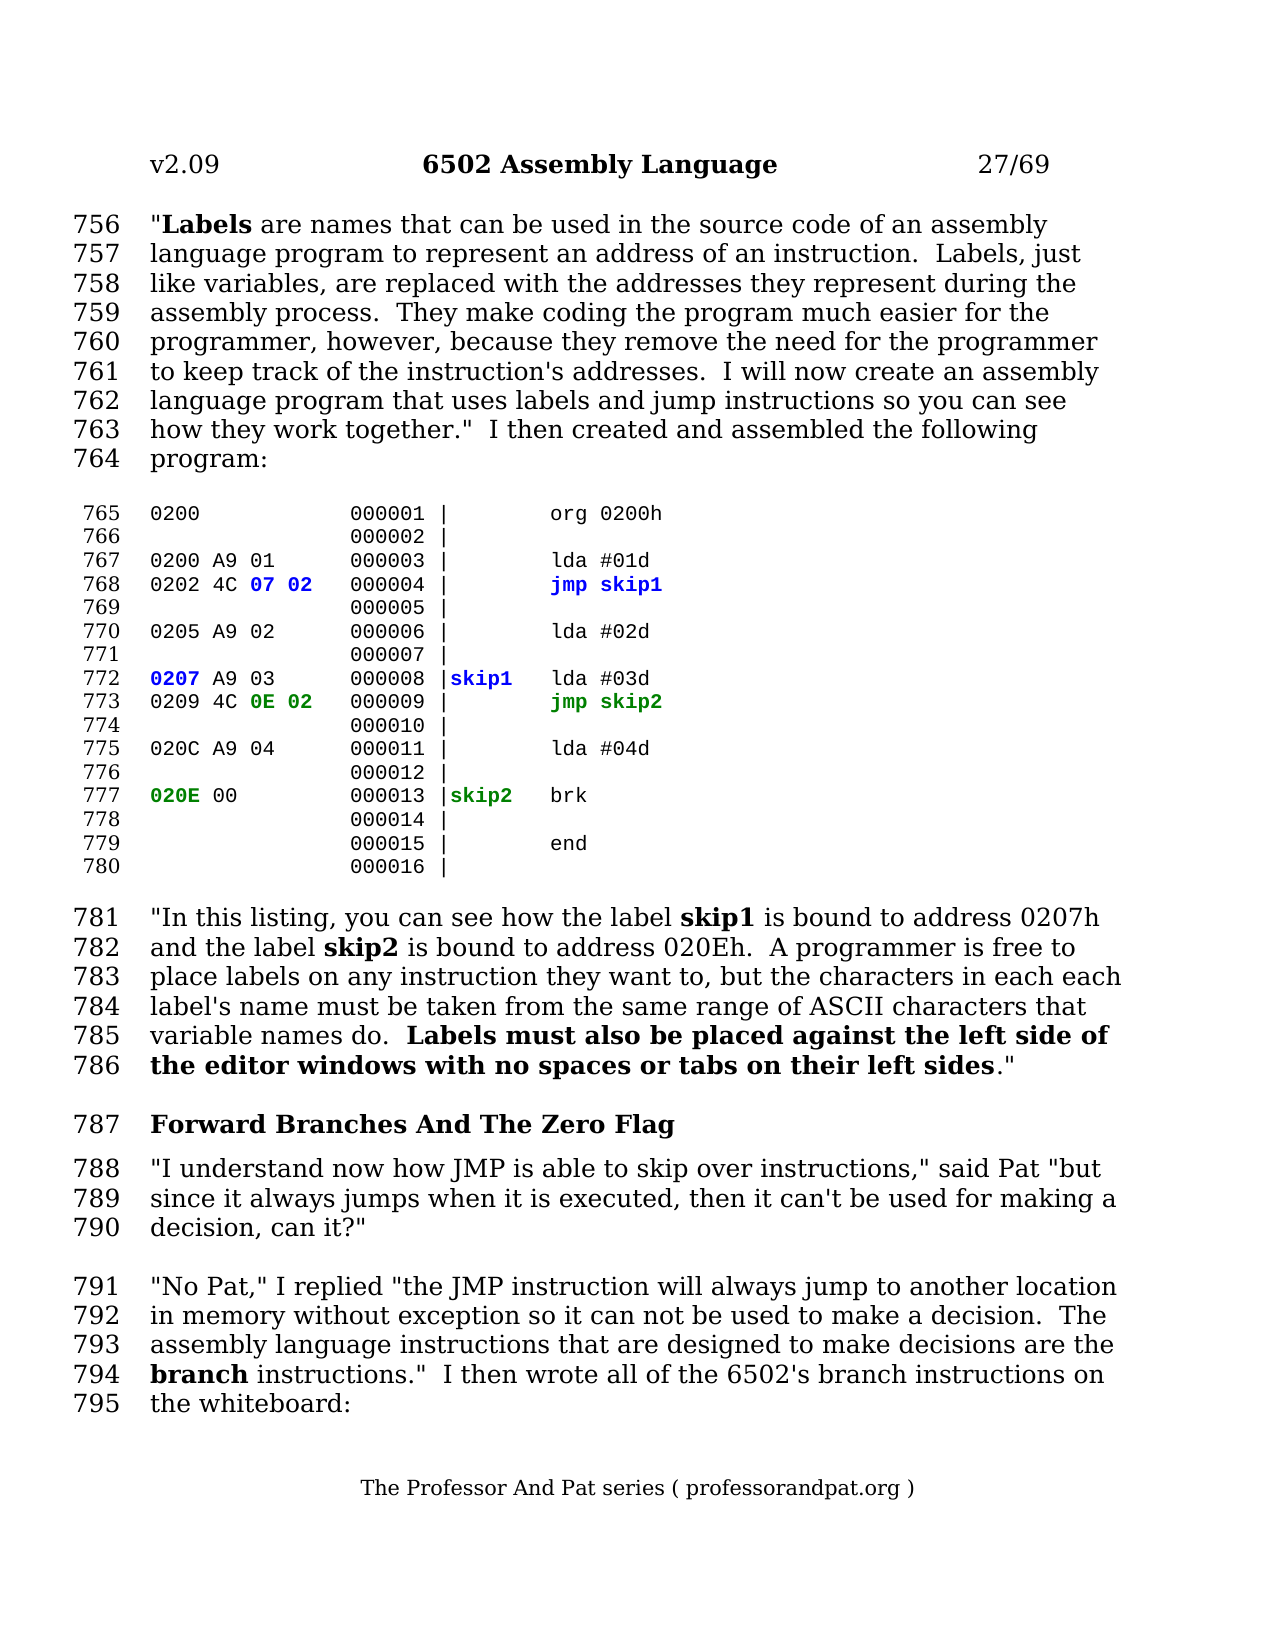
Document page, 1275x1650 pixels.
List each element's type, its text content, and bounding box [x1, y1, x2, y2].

text 000012 | [150, 762, 1125, 786]
text 000007 | [150, 644, 1125, 668]
text 000014 | [150, 809, 1125, 833]
text 0200 000001 | org 0200h [150, 503, 1125, 527]
text "I understand now how JMP is able to skip over instructions," said Pat "but since it always jumps when it is executed, then it can't be used for making a decision, can it?" [150, 1154, 1125, 1242]
text "Labels are names that can be used in the source code of an assembly language program to represent an address of an instruction. Labels, just like variables, are replaced with the addresses they represent during the assembly process. They make coding the program much easier for the programmer, however, because they remove the need for the programmer to keep track of the instruction's addresses. I will now create an assembly language program that uses labels and jump instructions so you can see how they work together." I then created and assembled the following program: [150, 210, 1125, 474]
text 0200 A9 01 000003 | lda #01d [150, 550, 1125, 574]
text 000010 | [150, 715, 1125, 738]
text 0209 4C 0E 02 000009 | jmp skip2 [150, 691, 1125, 715]
text 000015 | end [150, 833, 1125, 856]
text 0207 A9 03 000008 |skip1 lda #03d [150, 668, 1125, 691]
text 000016 | [150, 856, 1125, 880]
text 0205 A9 02 000006 | lda #02d [150, 621, 1125, 644]
text 000005 | [150, 597, 1125, 621]
text 020C A9 04 000011 | lda #04d [150, 738, 1125, 762]
text "In this listing, you can see how the label skip1 is bound to address 0207h and the label skip2 is bound to address 020Eh. A programmer is free to place labels on any instruction they want to, but the characters in each each label's name must be taken from the same range of ASCII characters that variable names do. Labels must also be placed against the left side of the editor windows with no spaces or tabs on their left sides." [150, 903, 1125, 1080]
text 000002 | [150, 527, 1125, 550]
subtitle Forward Branches And The Zero Flag [150, 1110, 1125, 1139]
text 0202 4C 07 02 000004 | jmp skip1 [150, 574, 1125, 597]
text "No Pat," I replied "the JMP instruction will always jump to another location in memory without exception so it can not be used to make a decision. The assembly language instructions that are designed to make decisions are the branch instructions." I then wrote all of the 6502's branch instructions on the whiteboard: [150, 1272, 1125, 1418]
text 020E 00 000013 |skip2 brk [150, 786, 1125, 809]
